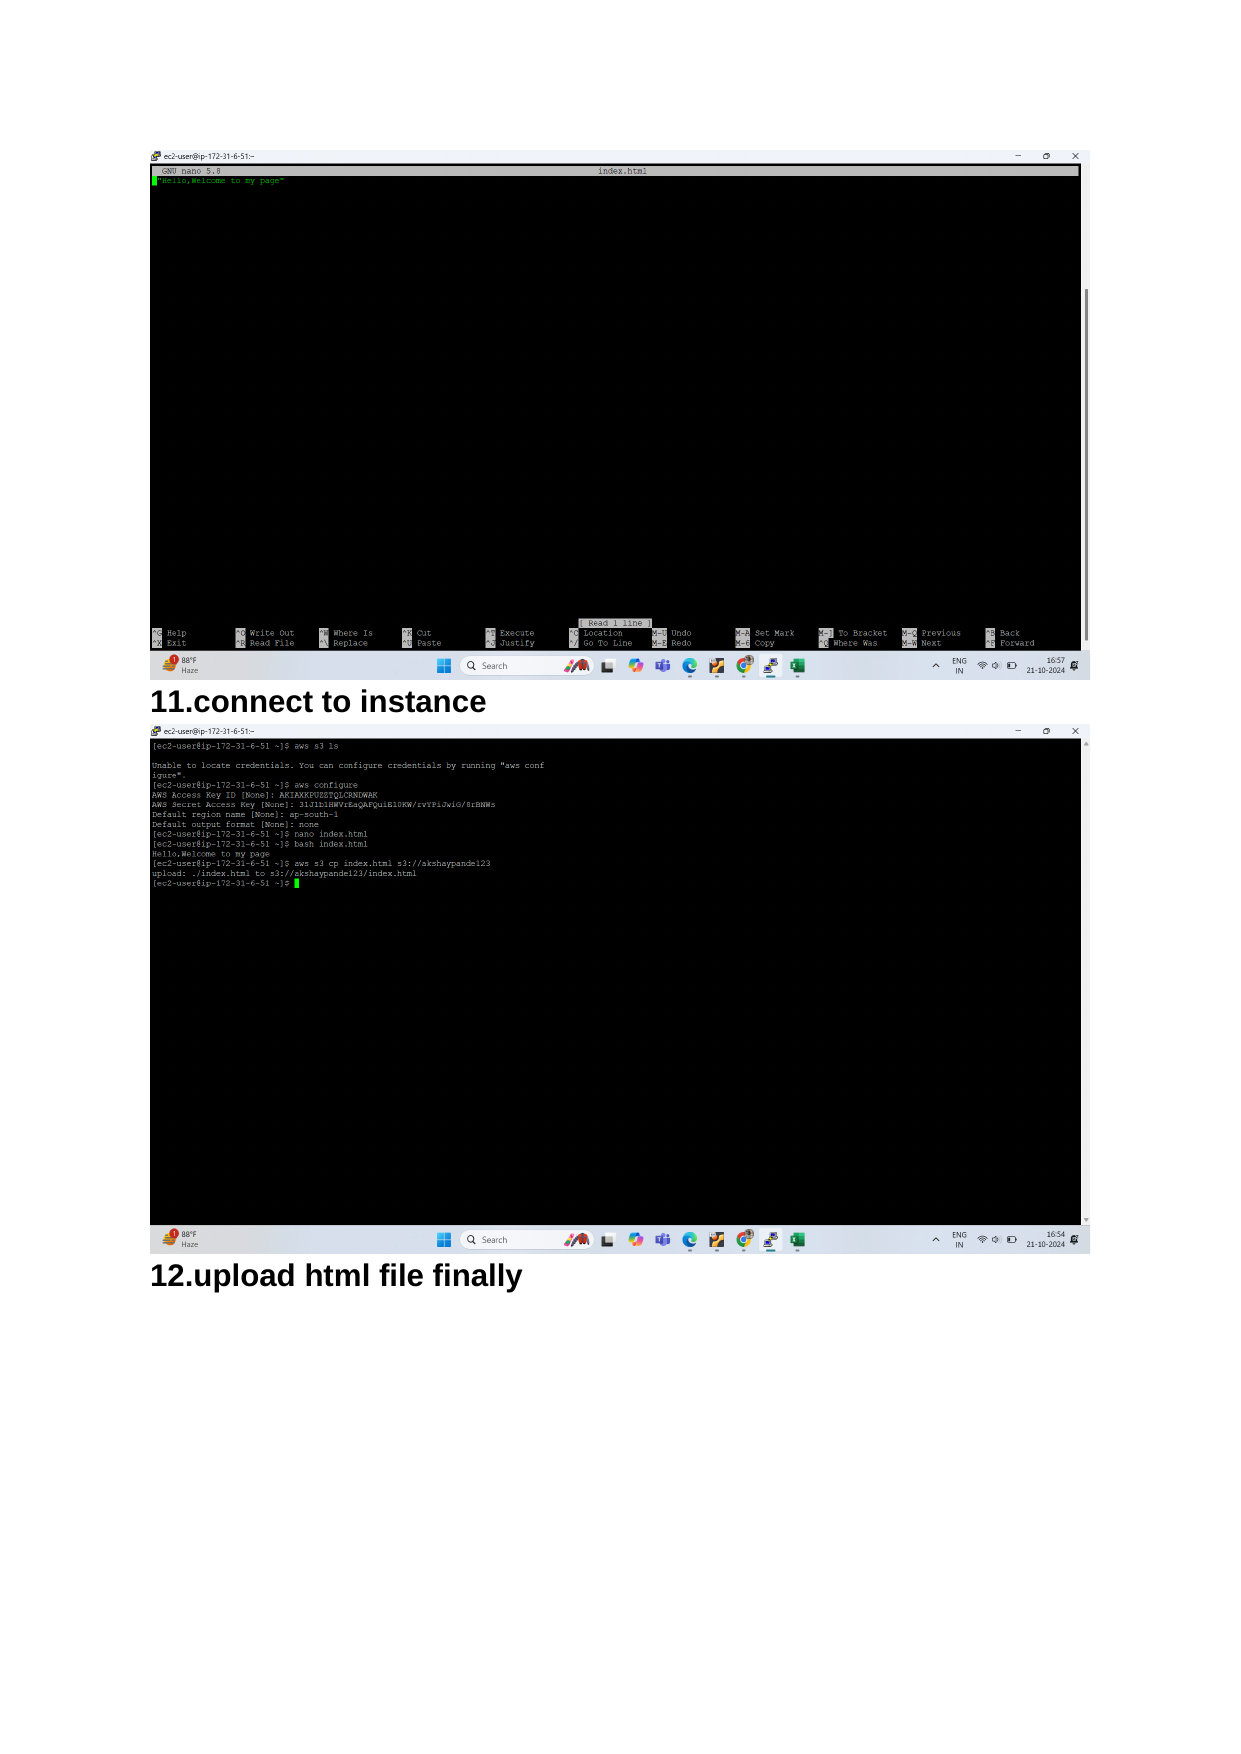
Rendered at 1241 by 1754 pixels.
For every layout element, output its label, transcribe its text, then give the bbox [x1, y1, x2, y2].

picture [150, 724, 1091, 1254]
text 12.upload html file finally [150, 1257, 1090, 1293]
picture [150, 150, 1091, 680]
text 11.connect to instance [150, 683, 1090, 719]
